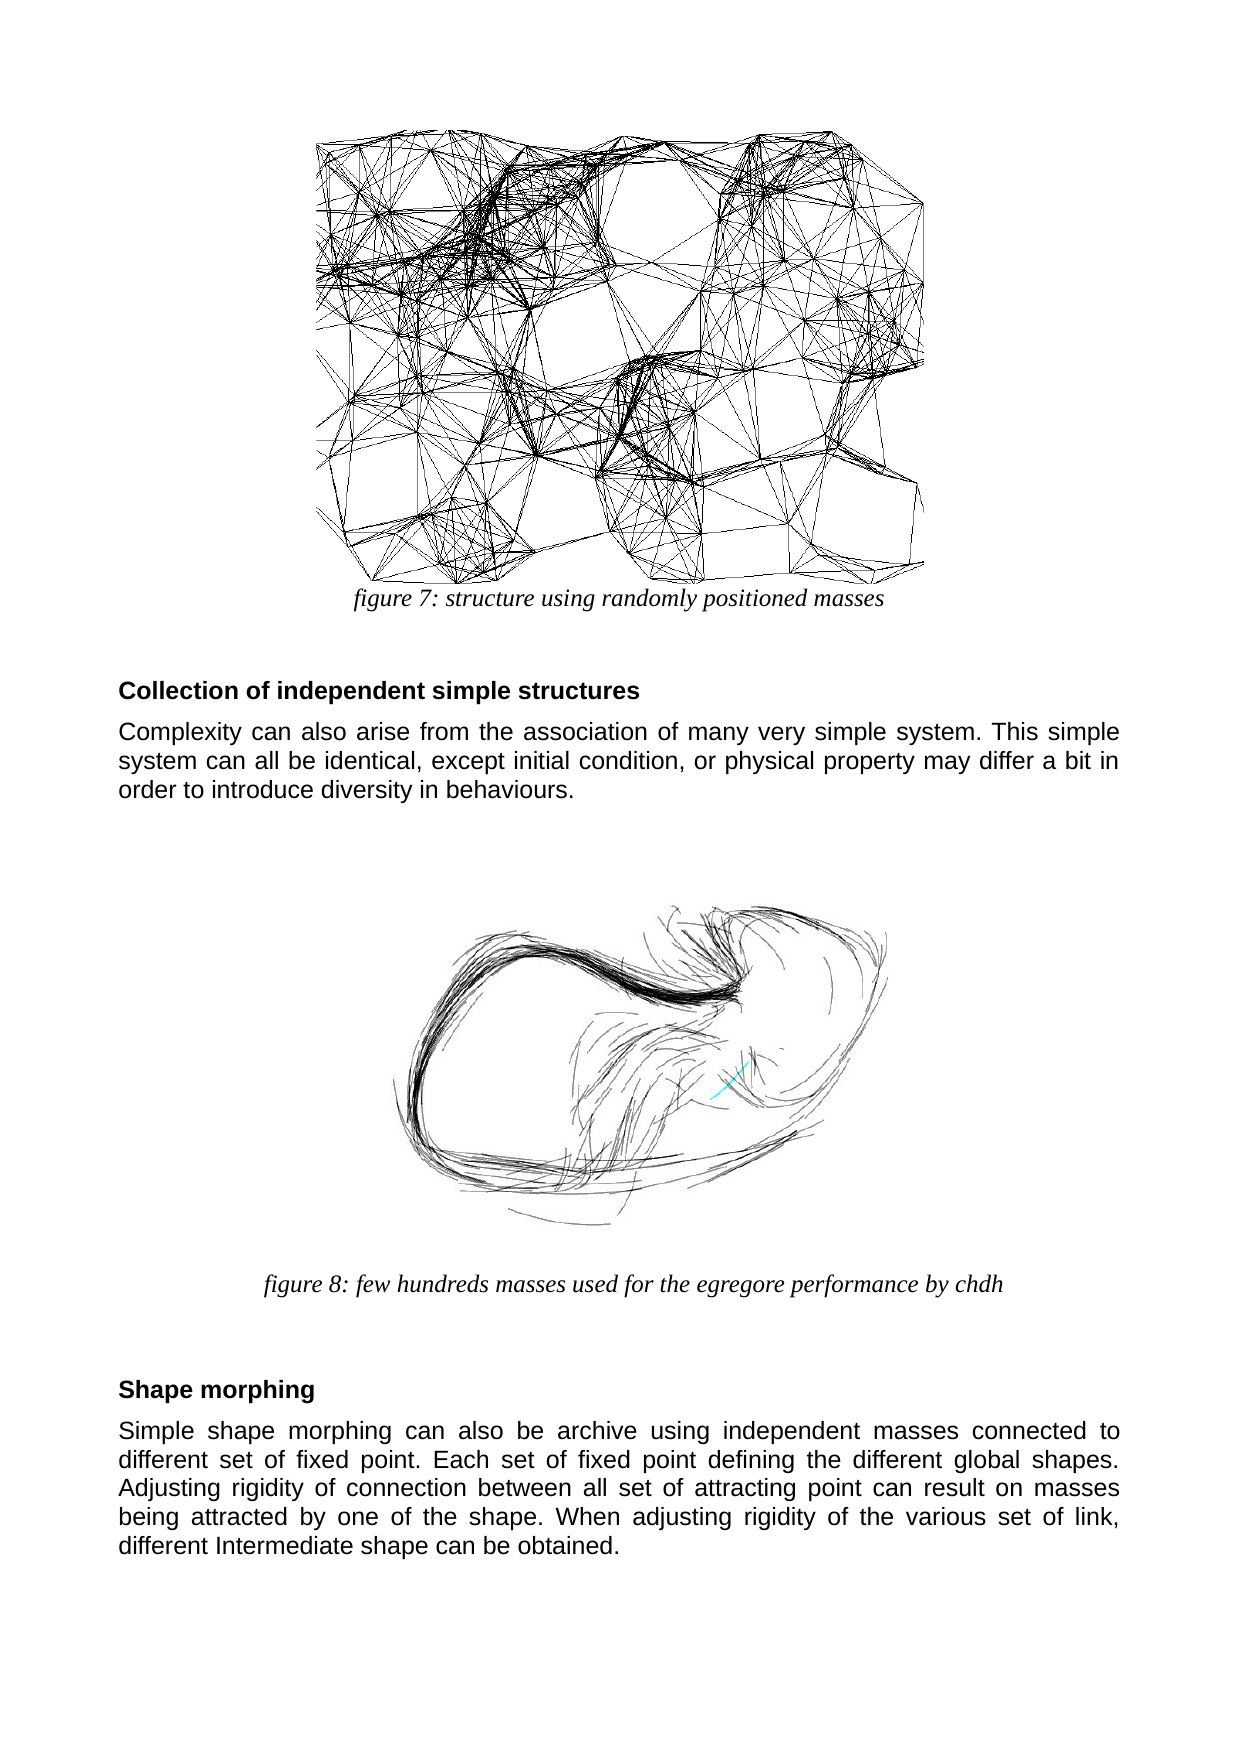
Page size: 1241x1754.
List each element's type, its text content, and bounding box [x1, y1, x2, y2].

text figure 8: few hundreds masses used for the egregore performance by chdh [121, 841, 1155, 1298]
text Simple shape morphing can also be archive using independent masses connected to different set of fixed point. Each set of fixed point defining the different global shapes. Adjusting rigidity of connection between all set of attracting point can result on masses being attracted by one of the shape. When adjusting rigidity of the various set of link, different Intermediate shape can be obtained. [118, 1416, 1122, 1559]
subtitle Shape morphing [118, 1374, 1122, 1403]
picture [381, 841, 894, 1269]
text Complexity can also arise from the association of many very simple system. This simple system can all be identical, except initial condition, or physical property may differ a bit in order to introduce diversity in behaviours. [118, 717, 1122, 804]
picture [316, 130, 924, 584]
text figure 7: structure using randomly positioned masses [249, 131, 991, 612]
subtitle Collection of independent simple structures [118, 676, 1122, 705]
